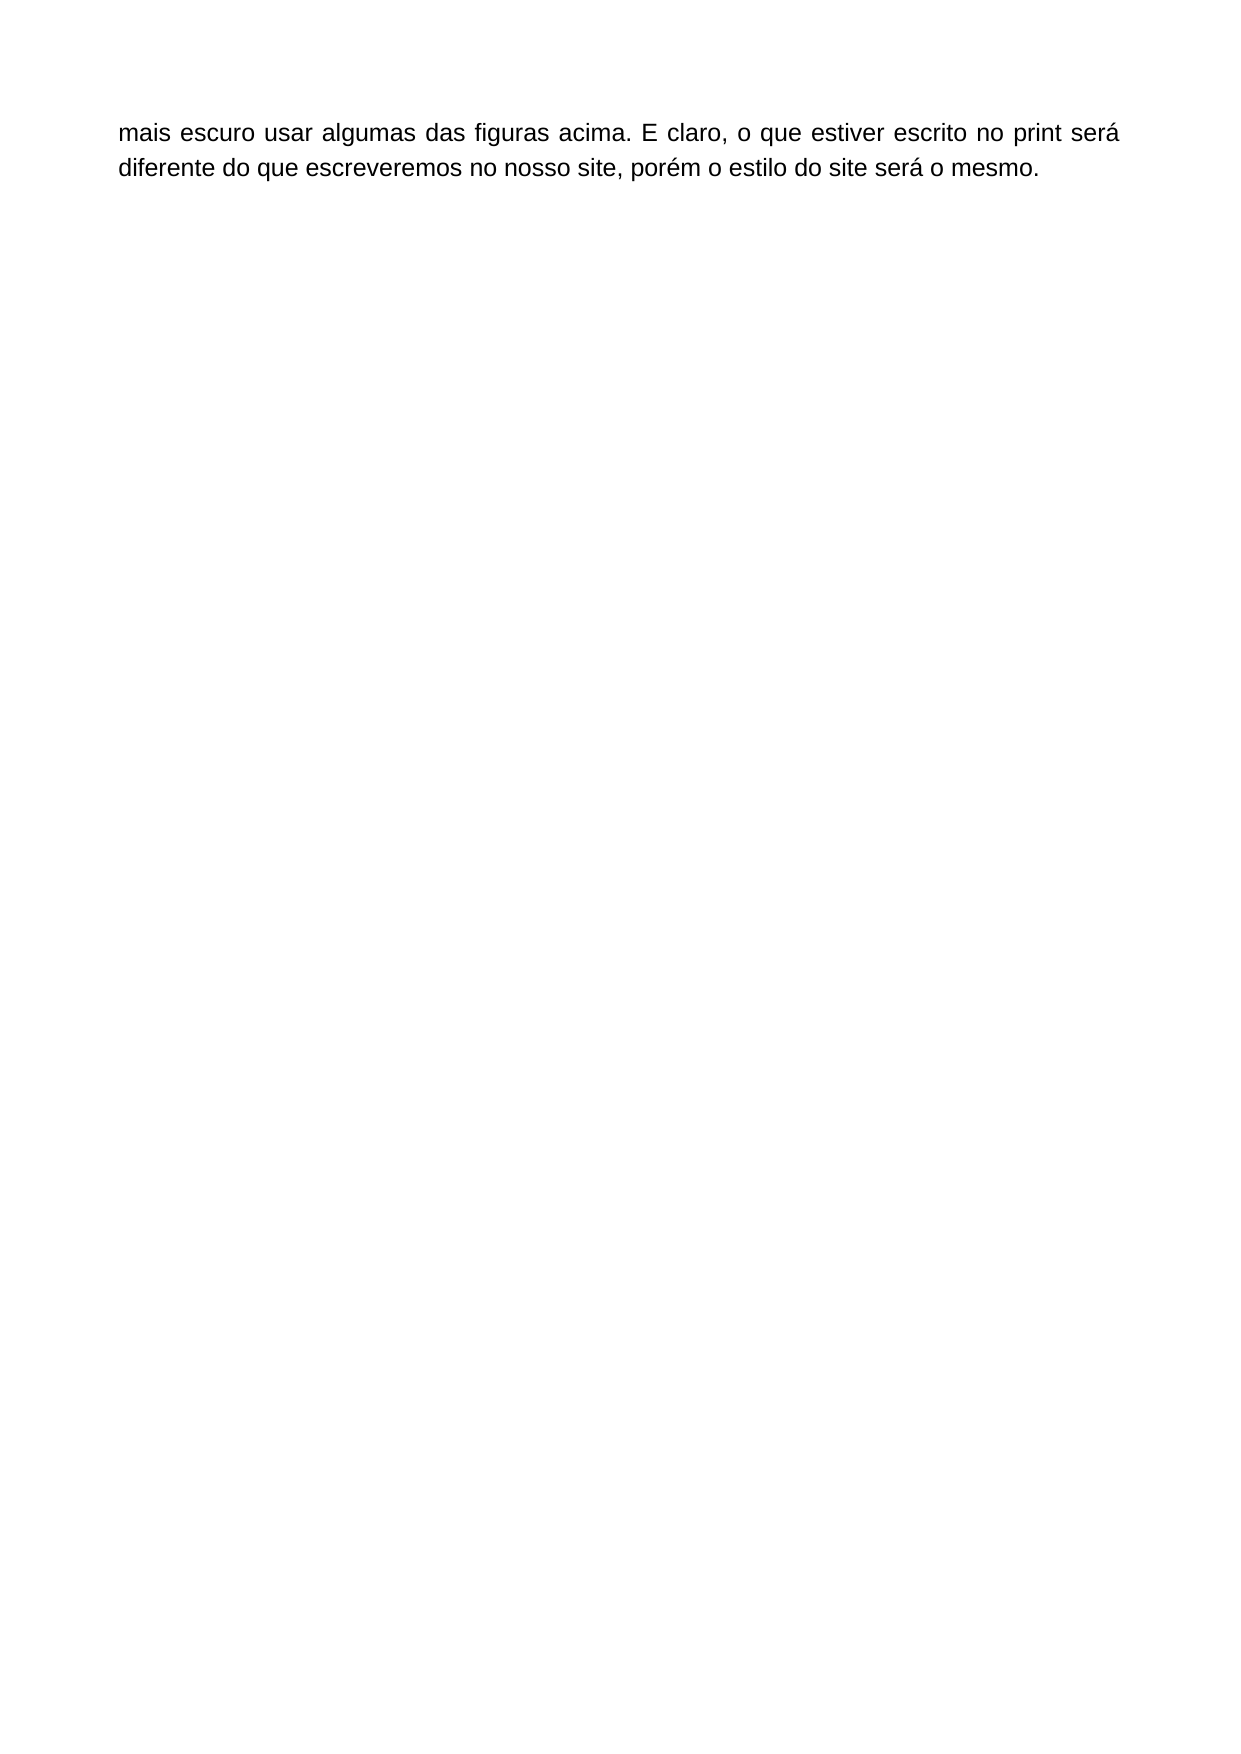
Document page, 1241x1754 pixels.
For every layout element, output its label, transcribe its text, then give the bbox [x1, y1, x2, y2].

text mais escuro usar algumas das figuras acima. E claro, o que estiver escrito no print será diferente do que escreveremos no nosso site, porém o estilo do site será o mesmo. [118, 118, 1122, 181]
